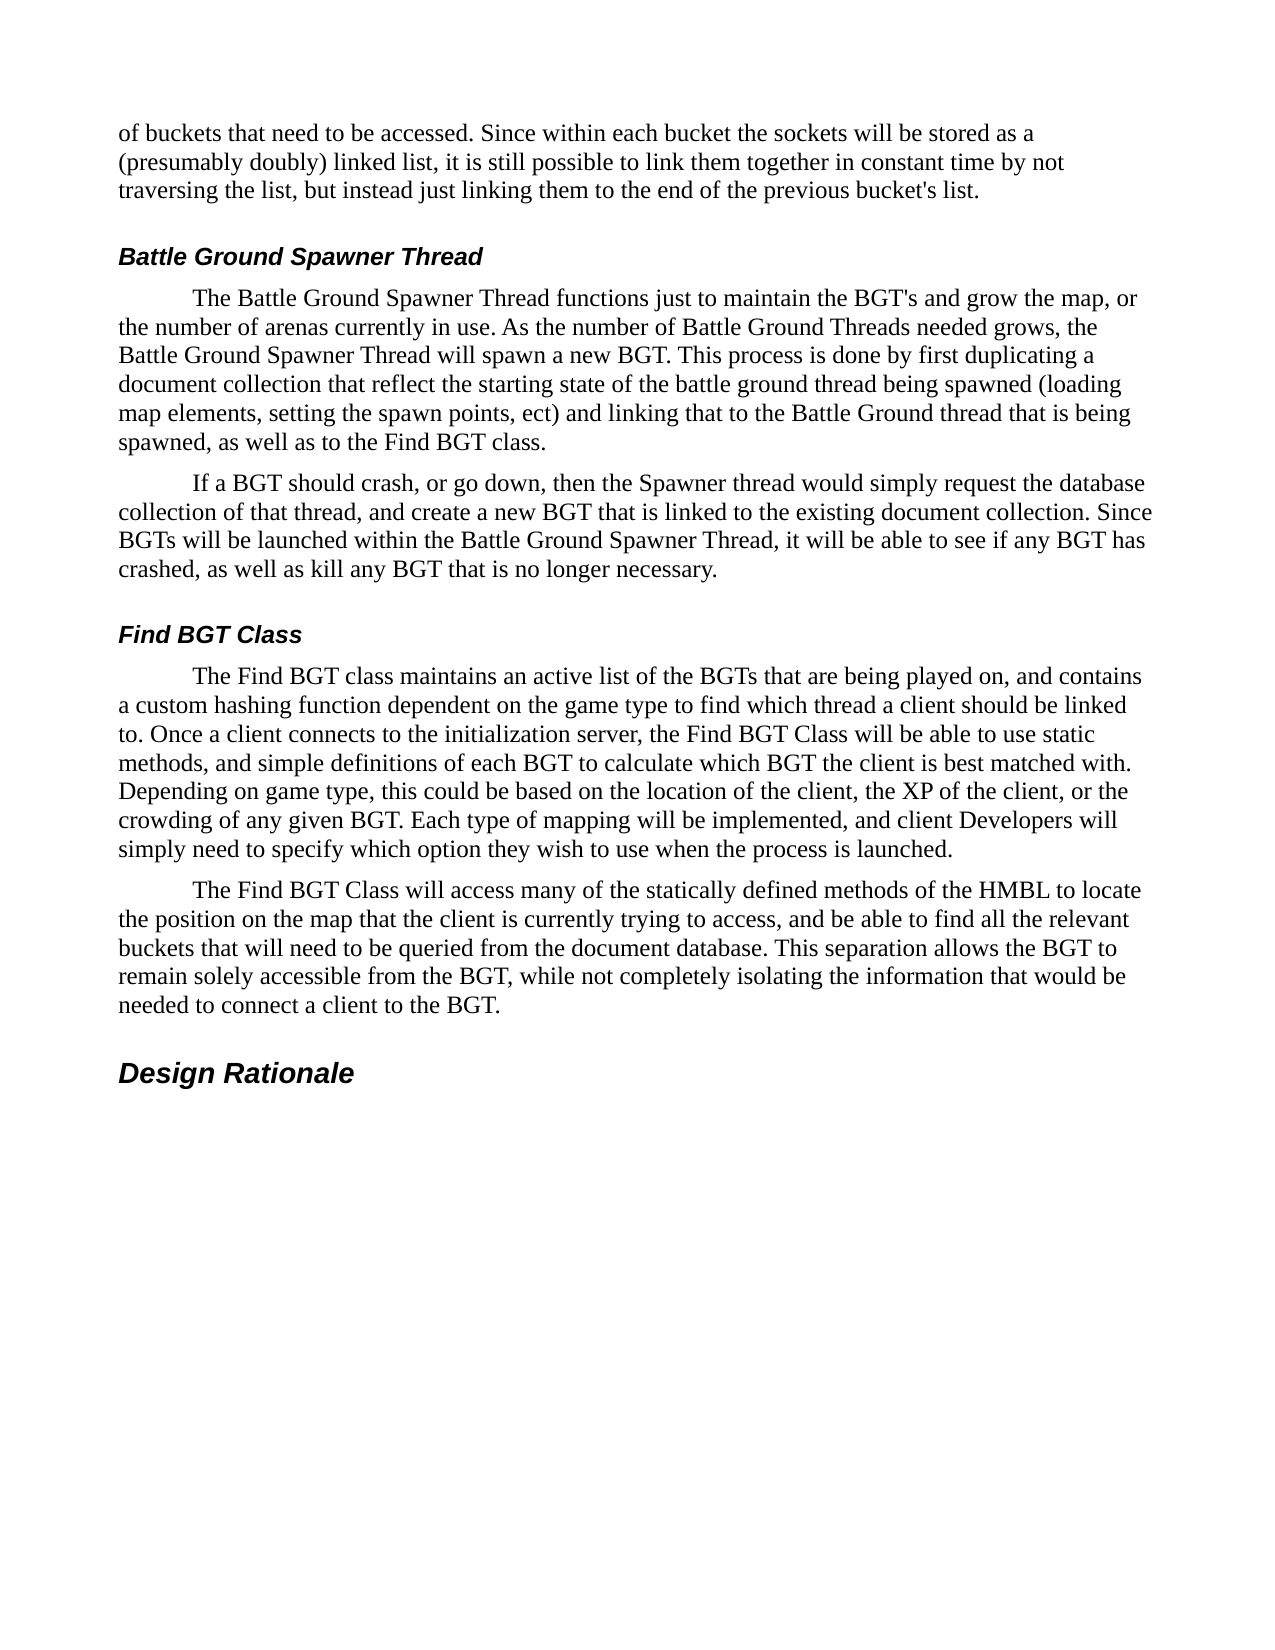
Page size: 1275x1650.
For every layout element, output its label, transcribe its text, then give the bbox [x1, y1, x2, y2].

subtitle Find BGT Class [118, 620, 1157, 649]
text The Battle Ground Spawner Thread functions just to maintain the BGT's and grow the map, or the number of arenas currently in use. As the number of Battle Ground Threads needed grows, the Battle Ground Spawner Thread will spawn a new BGT. This process is done by first duplicating a document collection that reflect the starting state of the battle ground thread being spawned (loading map elements, setting the spawn points, ect) and linking that to the Battle Ground thread that is being spawned, as well as to the Find BGT class. [118, 283, 1157, 455]
text If a BGT should crash, or go down, then the Spawner thread would simply request the database collection of that thread, and create a new BGT that is linked to the existing document collection. Since BGTs will be launched within the Battle Ground Spawner Thread, it will be able to see if any BGT has crashed, as well as kill any BGT that is no longer necessary. [118, 468, 1157, 583]
text The Find BGT class maintains an active list of the BGTs that are being played on, and contains a custom hashing function dependent on the game type to find which thread a client should be linked to. Once a client connects to the initialization server, the Find BGT Class will be able to use static methods, and simple definitions of each BGT to calculate which BGT the client is best matched with. Depending on game type, this could be based on the location of the client, the XP of the client, or the crowding of any given BGT. Each type of mapping will be implemented, and client Developers will simply need to specify which option they wish to use when the process is launched. [118, 661, 1157, 863]
text of buckets that need to be accessed. Since within each bucket the sockets will be stored as a (presumably doubly) linked list, it is still possible to link them together in constant time by not traversing the list, but instead just linking them to the end of the previous bucket's list. [118, 118, 1157, 204]
subtitle Design Rationale [118, 1056, 1157, 1090]
text The Find BGT Class will access many of the statically defined methods of the HMBL to locate the position on the map that the client is currently trying to access, and be able to find all the relevant buckets that will need to be queried from the document database. This separation allows the BGT to remain solely accessible from the BGT, while not completely isolating the information that would be needed to connect a client to the BGT. [118, 875, 1157, 1019]
subtitle Battle Ground Spawner Thread [118, 242, 1157, 270]
